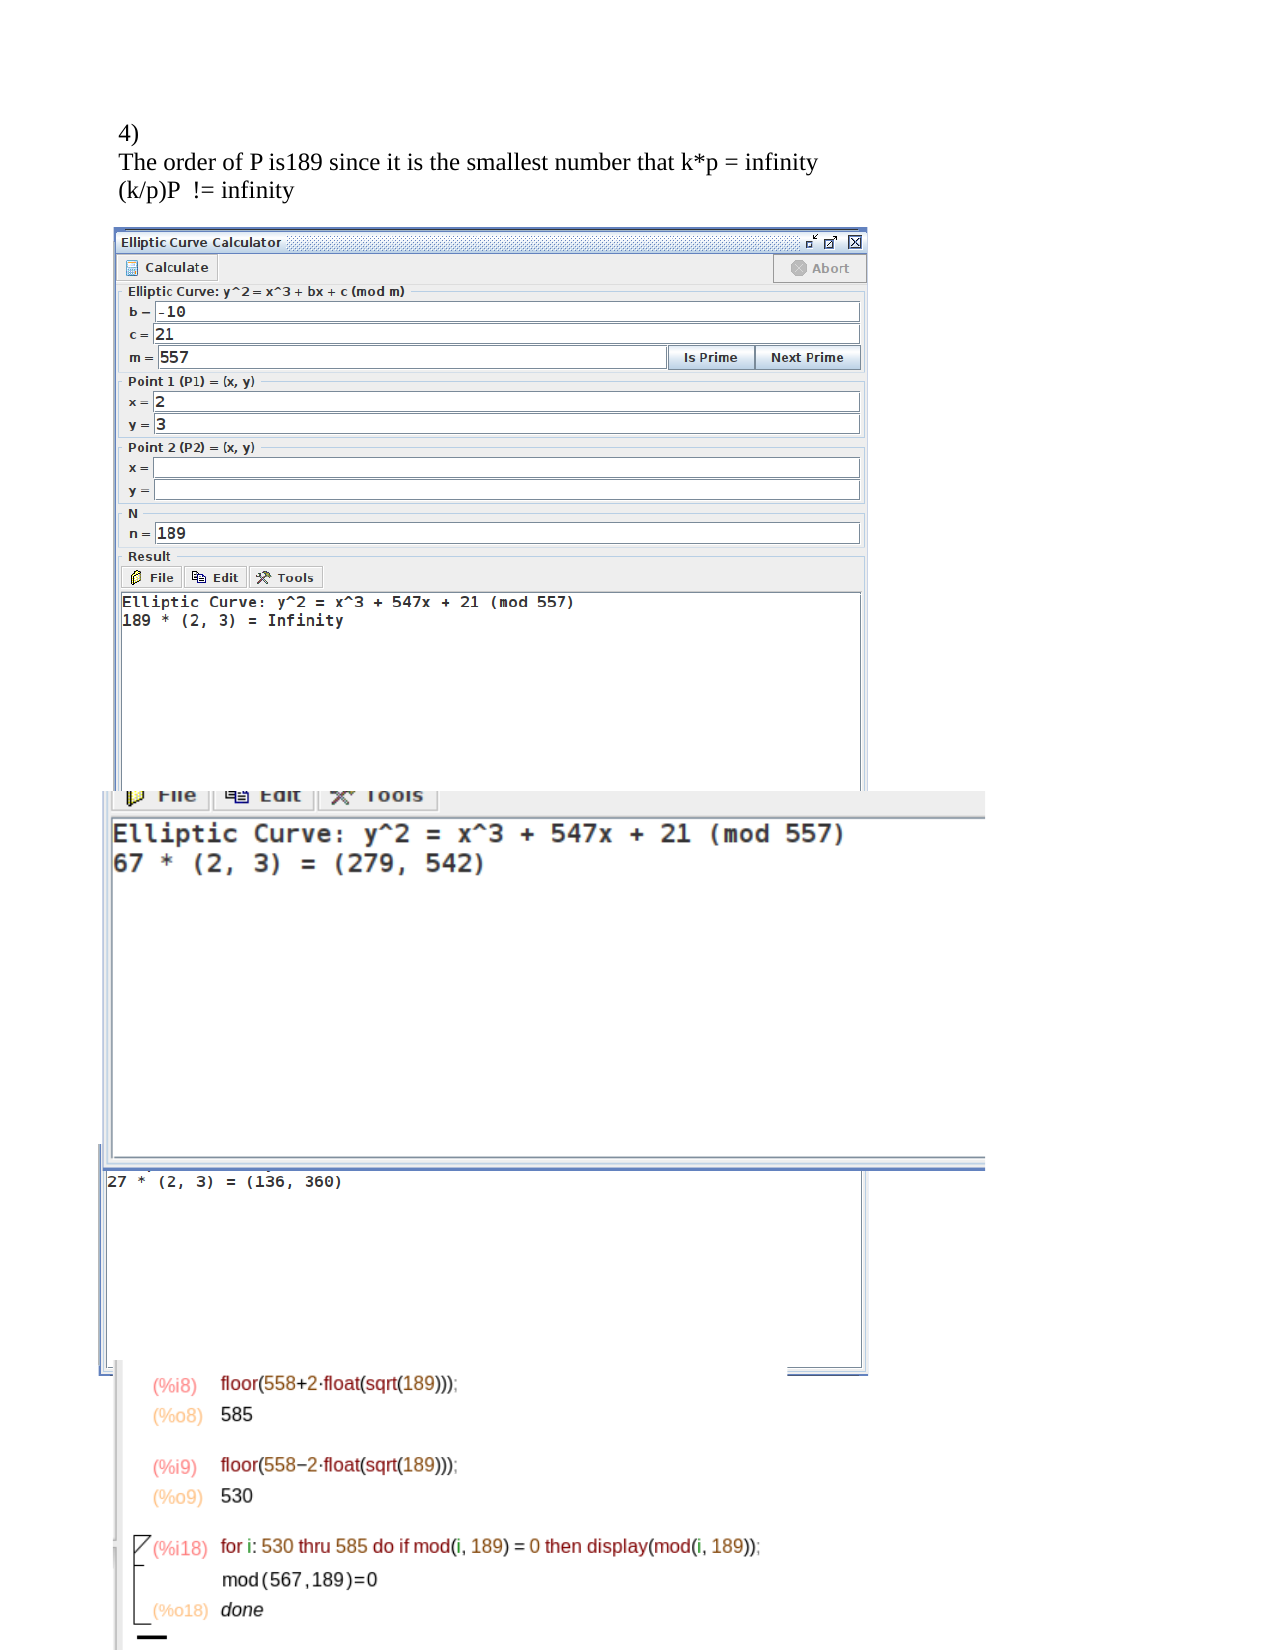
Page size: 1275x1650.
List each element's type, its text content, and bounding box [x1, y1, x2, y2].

text The order of P is189 since it is the smallest number that k*p = infinity [118, 147, 1157, 176]
picture [98, 227, 986, 1650]
text (k/p)P != infinity [118, 176, 1157, 204]
text 4) [118, 118, 1157, 147]
